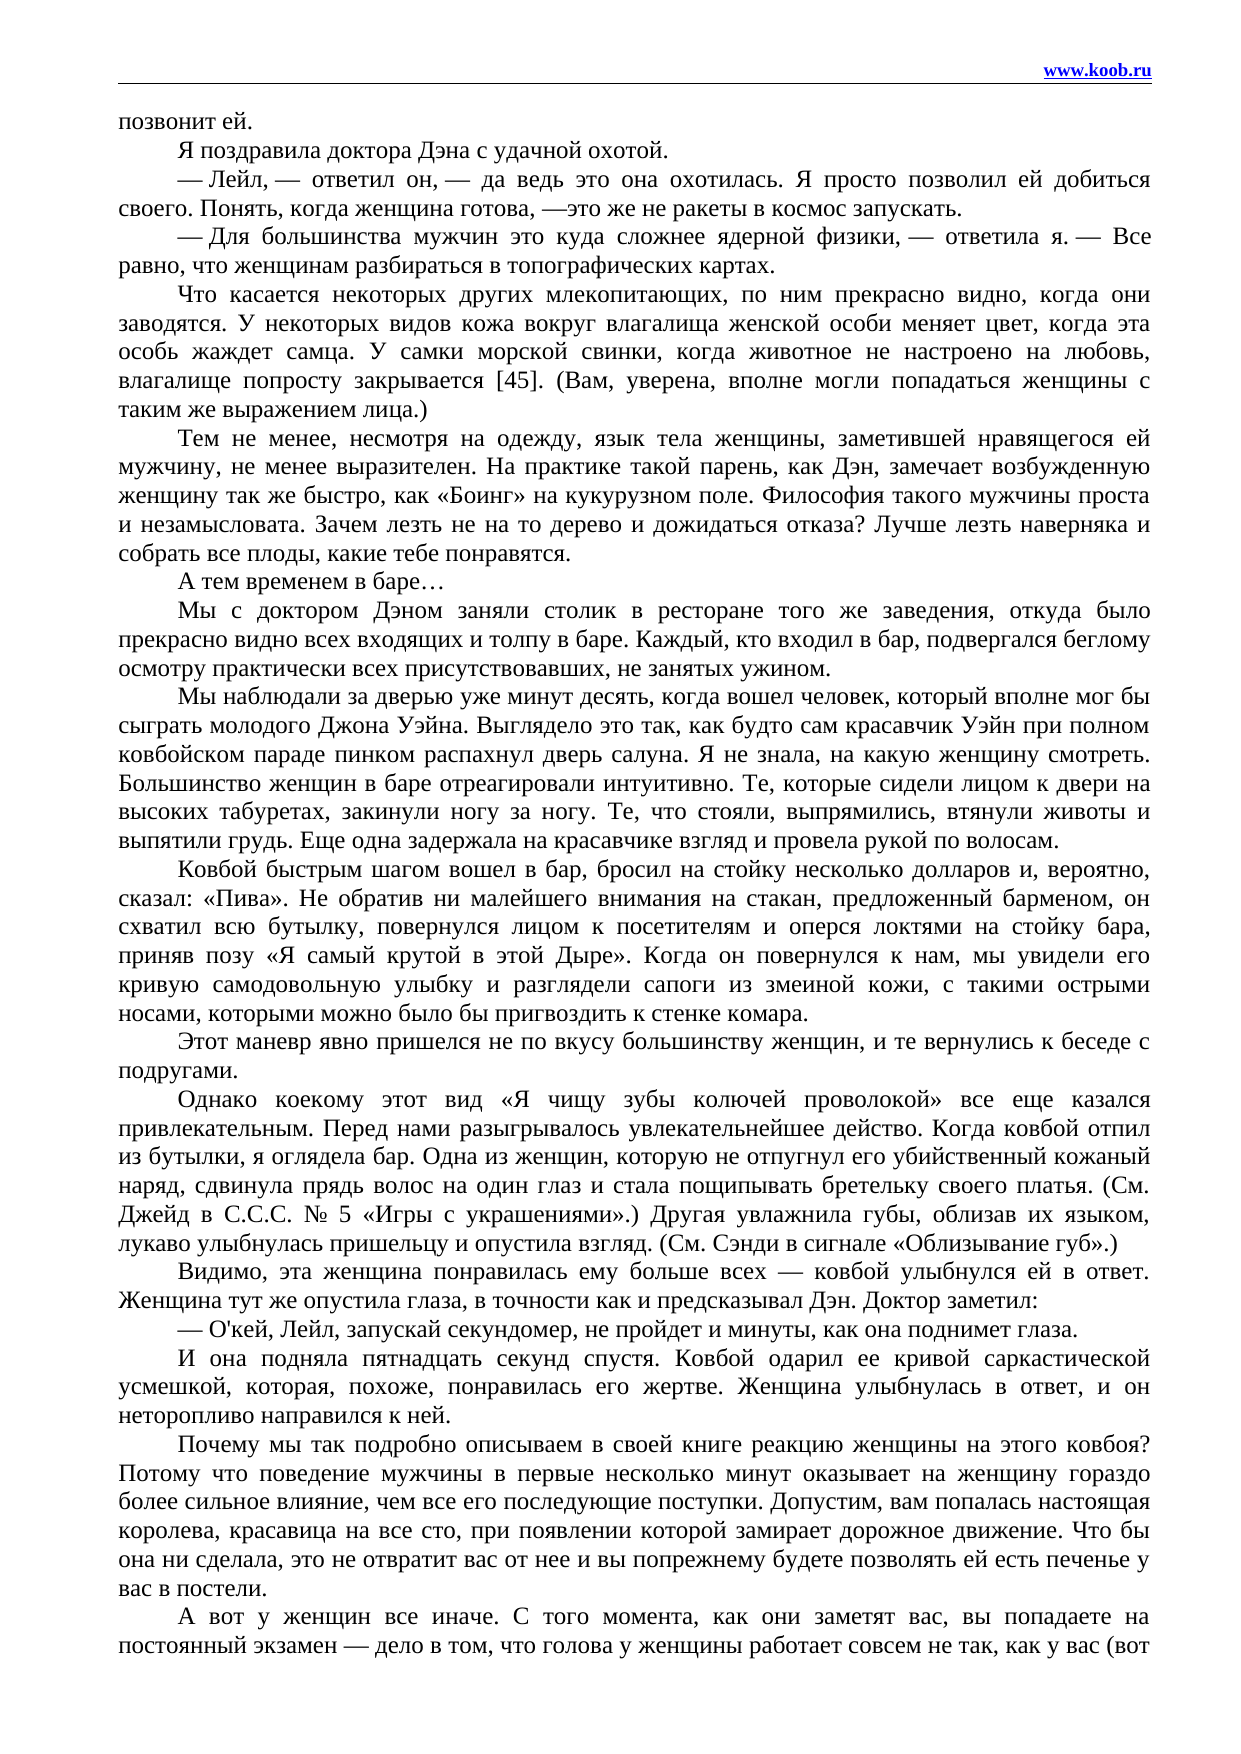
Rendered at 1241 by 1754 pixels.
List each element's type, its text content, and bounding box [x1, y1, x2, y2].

text Мы с доктором Дэном заняли столик в ресторане того же заведения, откуда было прекрасно видно всех входящих и толпу в баре. Каждый, кто входил в бар, подвергался беглому осмотру практически всех присутствовавших, не занятых ужином. [118, 595, 1152, 681]
text Однако коекому этот вид «Я чищу зубы колючей проволокой» все еще казался привлекательным. Перед нами разыгрывалось увлекательнейшее действо. Когда ковбой отпил из бутылки, я оглядела бар. Одна из женщин, которую не отпугнул его убийственный кожаный наряд, сдвинула прядь волос на один глаз и стала пощипывать бретельку своего платья. (См. Джейд в С.С.С. № 5 «Игры с украшениями».) Другая увлажнила губы, облизав их языком, лукаво улыбнулась пришельцу и опустила взгляд. (См. Сэнди в сигнале «Облизывание губ».) [118, 1084, 1152, 1256]
text Видимо, эта женщина понравилась ему больше всех — ковбой улыбнулся ей в ответ. Женщина тут же опустила глаза, в точности как и предсказывал Дэн. Доктор заметил: [118, 1256, 1152, 1314]
text позвонит ей. [118, 106, 1152, 135]
text А тем временем в баре… [118, 566, 1152, 595]
text И она подняла пятнадцать секунд спустя. Ковбой одарил ее кривой саркастической усмешкой, которая, похоже, понравилась его жертве. Женщина улыбнулась в ответ, и он неторопливо направился к ней. [118, 1343, 1152, 1429]
text Я поздравила доктора Дэна с удачной охотой. [118, 135, 1152, 164]
text Что касается некоторых других млекопитающих, по ним прекрасно видно, когда они заводятся. У некоторых видов кожа вокруг влагалища женской особи меняет цвет, когда эта особь жаждет самца. У самки морской свинки, когда животное не настроено на любовь, влагалище попросту закрывается [45]. (Вам, уверена, вполне могли попадаться женщины с таким же выражением лица.) [118, 279, 1152, 423]
text Ковбой быстрым шагом вошел в бар, бросил на стойку несколько долларов и, вероятно, сказал: «Пива». Не обратив ни малейшего внимания на стакан, предложенный барменом, он схватил всю бутылку, повернулся лицом к посетителям и оперся локтями на стойку бара, приняв позу «Я самый крутой в этой Дыре». Когда он повернулся к нам, мы увидели его кривую самодовольную улыбку и разглядели сапоги из змеиной кожи, с такими острыми носами, которыми можно было бы пригвоздить к стенке комара. [118, 854, 1152, 1026]
text Тем не менее, несмотря на одежду, язык тела женщины, заметившей нравящегося ей мужчину, не менее выразителен. На практике такой парень, как Дэн, замечает возбужденную женщину так же быстро, как «Боинг» на кукурузном поле. Философия такого мужчины проста и незамысловата. Зачем лезть не на то дерево и дожидаться отказа? Лучше лезть наверняка и собрать все плоды, какие тебе понравятся. [118, 423, 1152, 566]
text — Для большинства мужчин это куда сложнее ядерной физики, — ответила я. — Все равно, что женщинам разбираться в топографических картах. [118, 221, 1152, 279]
text А вот у женщин все иначе. С того момента, как они заметят вас, вы попадаете на постоянный экзамен — дело в том, что голова у женщины работает совсем не так, как у вас (вот [118, 1601, 1152, 1659]
text Этот маневр явно пришелся не по вкусу большинству женщин, и те вернулись к беседе с подругами. [118, 1026, 1152, 1084]
text — Лейл, — ответил он, — да ведь это она охотилась. Я просто позволил ей добиться своего. Понять, когда женщина готова, —это же не ракеты в космос запускать. [118, 164, 1152, 221]
text — О'кей, Лейл, запускай секундомер, не пройдет и минуты, как она поднимет глаза. [118, 1314, 1152, 1343]
text Почему мы так подробно описываем в своей книге реакцию женщины на этого ковбоя? Потому что поведение мужчины в первые несколько минут оказывает на женщину гораздо более сильное влияние, чем все его последующие поступки. Допустим, вам попалась настоящая королева, красавица на все сто, при появлении которой замирает дорожное движение. Что бы она ни сделала, это не отвратит вас от нее и вы попрежнему будете позволять ей есть печенье у вас в постели. [118, 1429, 1152, 1601]
text Мы наблюдали за дверью уже минут десять, когда вошел человек, который вполне мог бы сыграть молодого Джона Уэйна. Выглядело это так, как будто сам красавчик Уэйн при полном ковбойском параде пинком распахнул дверь салуна. Я не знала, на какую женщину смотреть. Большинство женщин в баре отреагировали интуитивно. Те, которые сидели лицом к двери на высоких табуретах, закинули ногу за ногу. Те, что стояли, выпрямились, втянули животы и выпятили грудь. Еще одна задержала на красавчике взгляд и провела рукой по волосам. [118, 681, 1152, 854]
